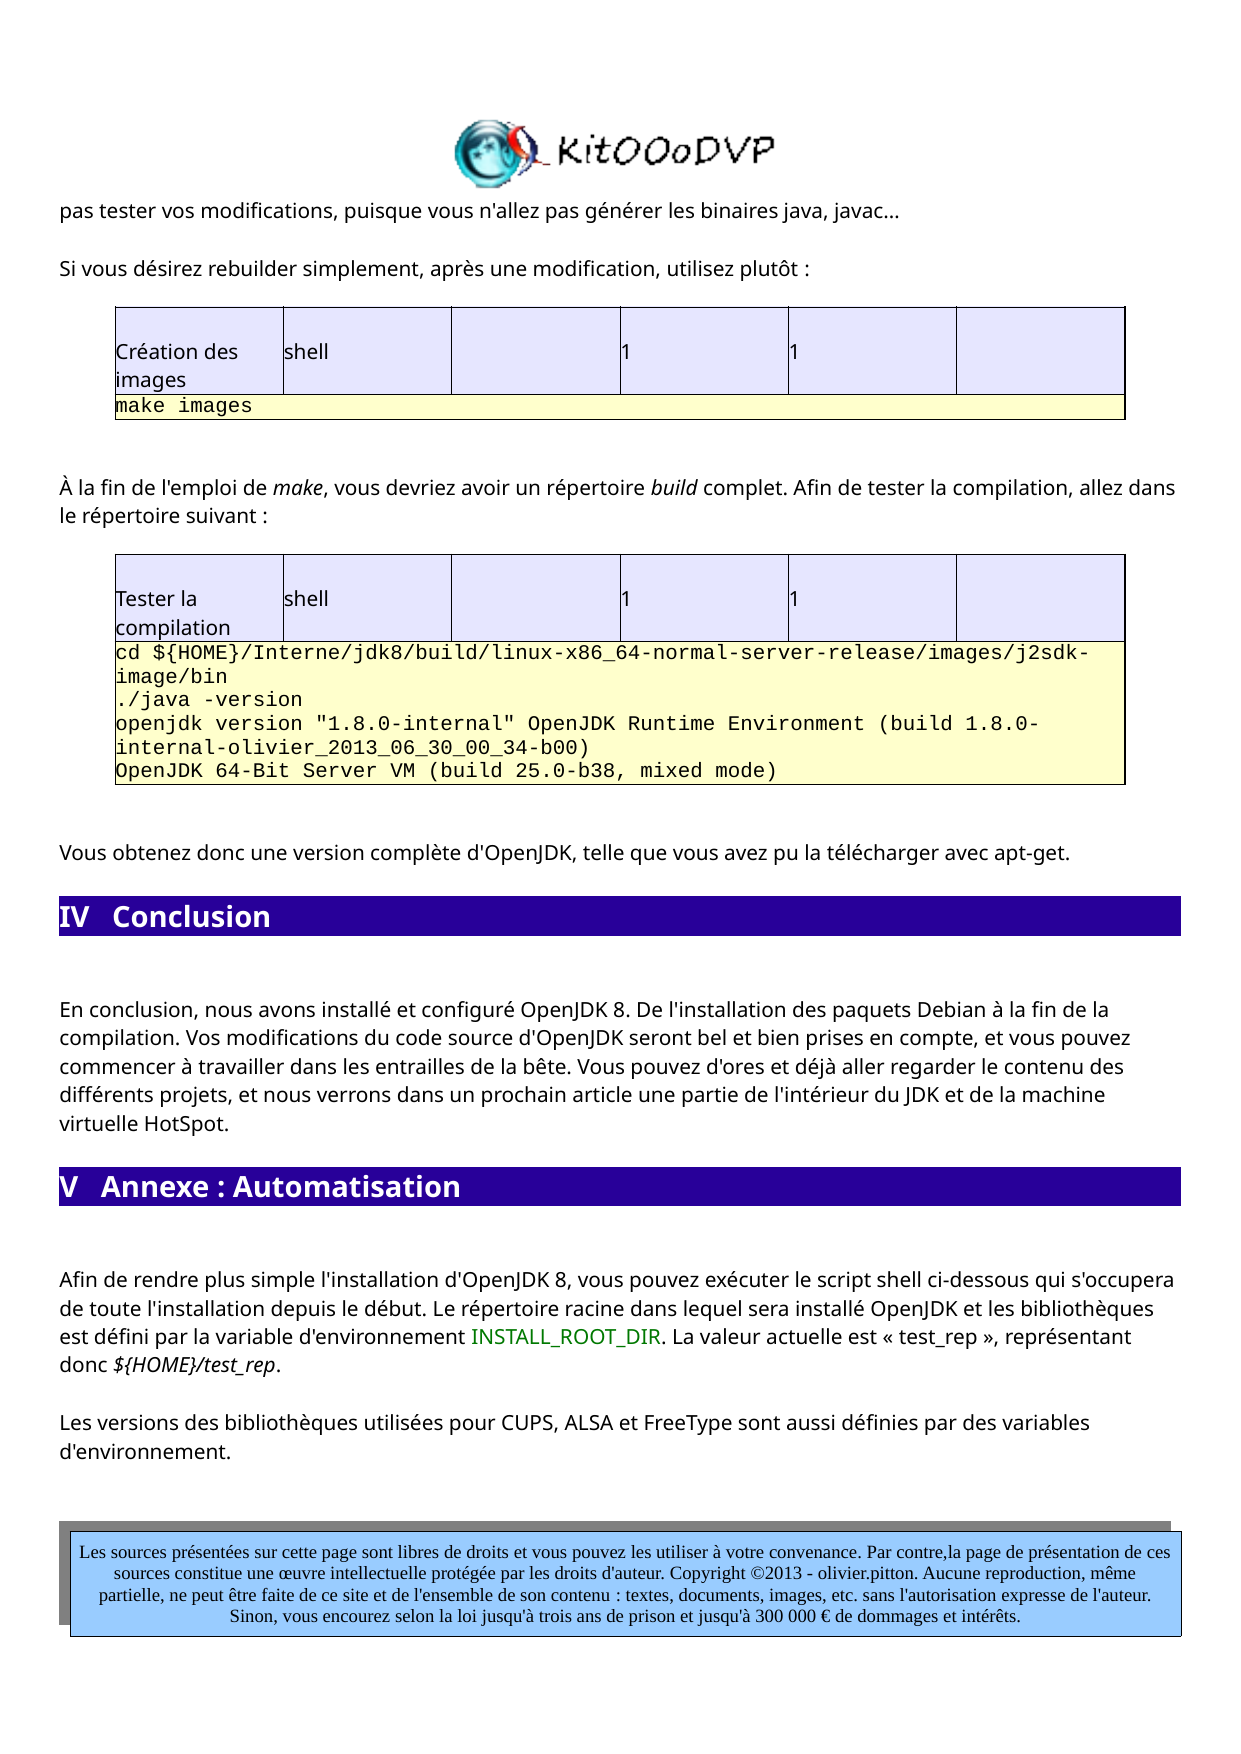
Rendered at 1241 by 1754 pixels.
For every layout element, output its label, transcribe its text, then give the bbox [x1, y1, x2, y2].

text Vous obtenez donc une version complète d'OpenJDK, telle que vous avez pu la télécharger avec apt-get. [59, 838, 1181, 867]
table_header Création des images [116, 308, 283, 394]
table_header shell [284, 308, 451, 394]
subtitle Conclusion [59, 896, 1181, 936]
text Les versions des bibliothèques utilisées pour CUPS, ALSA et FreeType sont aussi définies par des variables d'environnement. [59, 1408, 1181, 1465]
text Afin de rendre plus simple l'installation d'OpenJDK 8, vous pouvez exécuter le script shell ci-dessous qui s'occupera de toute l'installation depuis le début. Le répertoire racine dans lequel sera installé OpenJDK et les bibliothèques est défini par la variable d'environnement INSTALL_ROOT_DIR. La valeur actuelle est « test_rep », représentant donc ${HOME}/test_rep. [59, 1265, 1181, 1379]
table_header [957, 308, 1124, 394]
table_header 1 [789, 555, 956, 641]
table_header Tester la compilation [116, 555, 283, 641]
table_header shell [284, 555, 451, 641]
table_header 1 [621, 308, 788, 394]
table_header [452, 555, 620, 641]
table_header 1 [789, 308, 956, 394]
table_header [957, 555, 1124, 641]
text pas tester vos modifications, puisque vous n'allez pas générer les binaires java, javac… [59, 196, 1181, 225]
text En conclusion, nous avons installé et configuré OpenJDK 8. De l'installation des paquets Debian à la fin de la compilation. Vos modifications du code source d'OpenJDK seront bel et bien prises en compte, et vous pouvez commencer à travailler dans les entrailles de la bête. Vous pouvez d'ores et déjà aller regarder le contenu des différents projets, et nous verrons dans un prochain article une partie de l'intérieur du JDK et de la machine virtuelle HotSpot. [59, 995, 1181, 1137]
text À la fin de l'emploi de make, vous devriez avoir un répertoire build complet. Afin de tester la compilation, allez dans le répertoire suivant : [59, 473, 1181, 530]
table_header [452, 308, 620, 394]
picture [453, 118, 781, 191]
text Si vous désirez rebuilder simplement, après une modification, utilisez plutôt : [59, 254, 1181, 283]
table_header 1 [621, 555, 788, 641]
subtitle Annexe : Automatisation [59, 1167, 1181, 1206]
